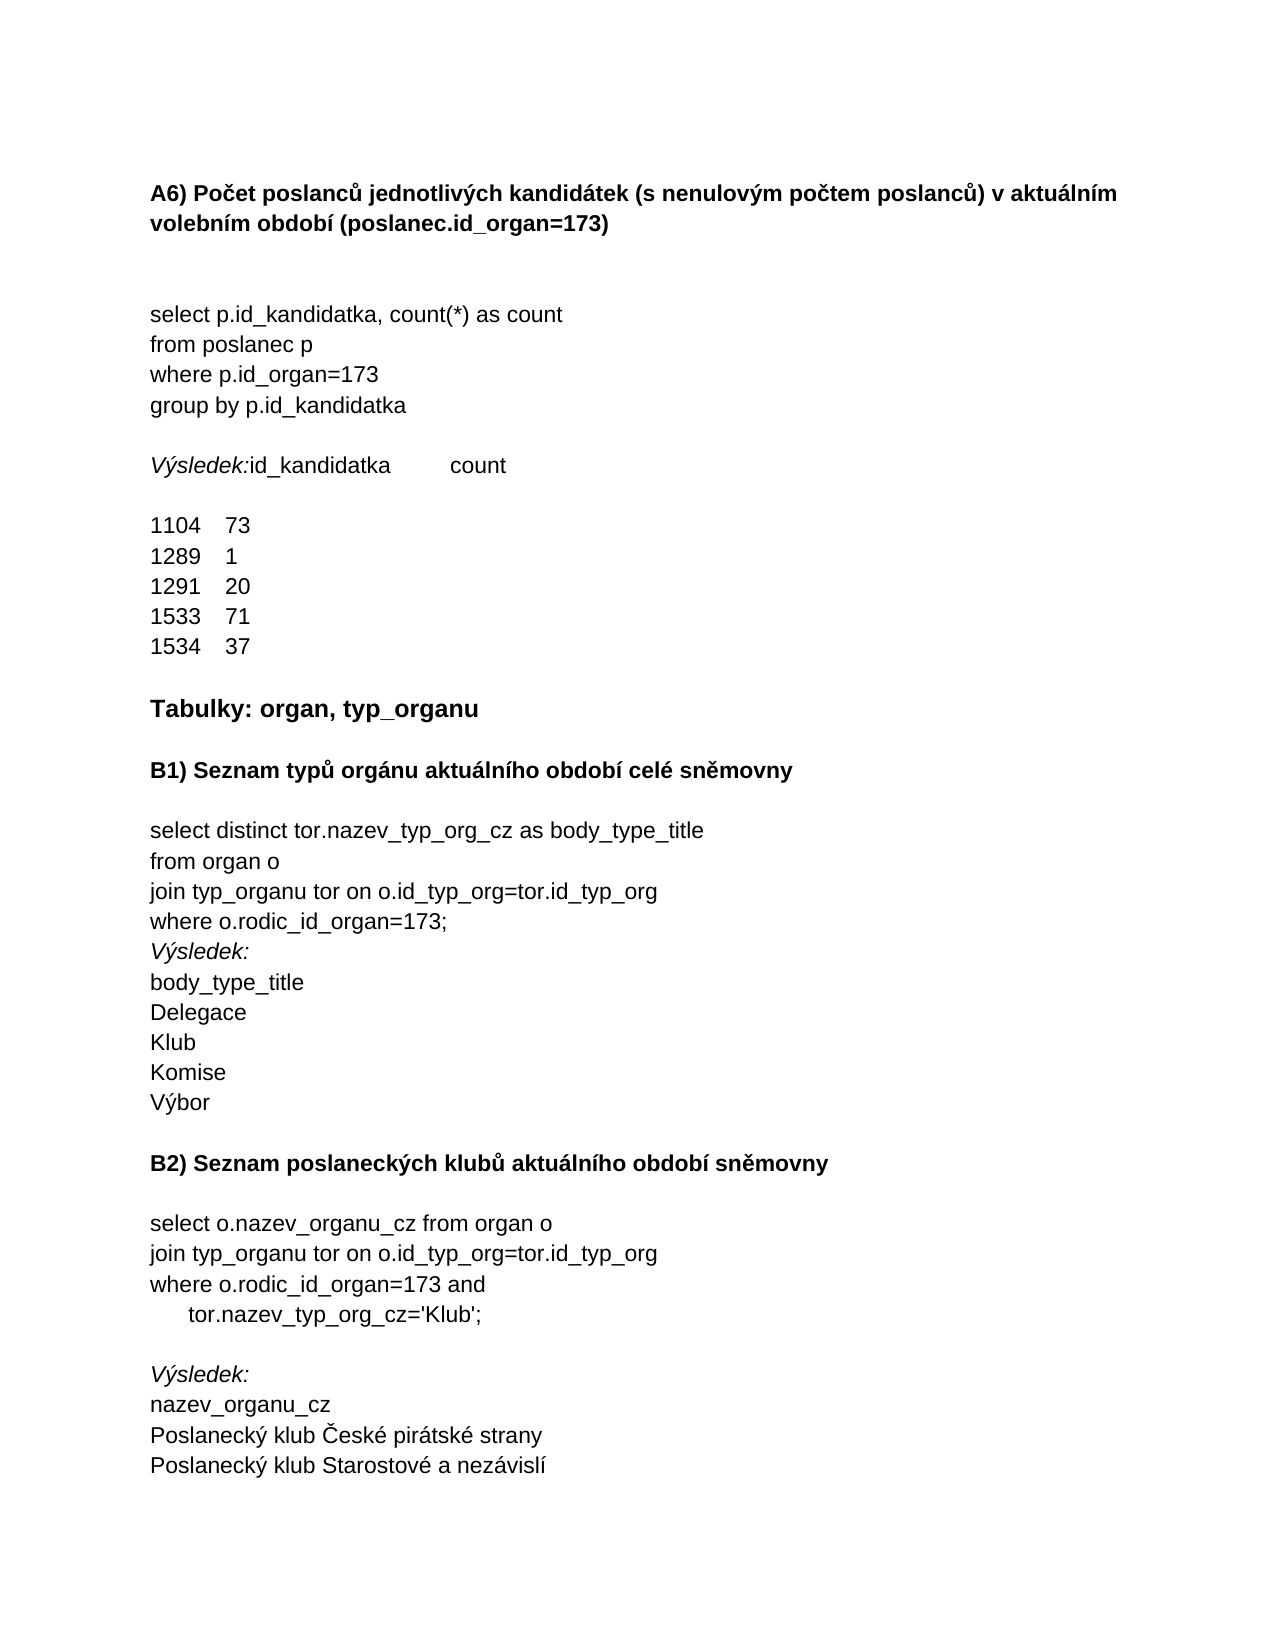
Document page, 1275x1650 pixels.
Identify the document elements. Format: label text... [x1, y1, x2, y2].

text B1) Seznam typů orgánu aktuálního období celé sněmovny [150, 757, 1198, 783]
text Delegace [150, 999, 1198, 1025]
text where o.rodic_id_organ=173 and [150, 1271, 1198, 1297]
text 1291 20 [150, 573, 1198, 599]
text A6) Počet poslanců jednotlivých kandidátek (s nenulovým počtem poslanců) v aktuálním volebním období (poslanec.id_organ=173) [150, 180, 1198, 237]
text Výsledek: [150, 1361, 1198, 1387]
text select p.id_kandidatka, count(*) as count [150, 301, 1198, 327]
text B2) Seznam poslaneckých klubů aktuálního období sněmovny [150, 1150, 1198, 1176]
text nazev_organu_cz [150, 1391, 1198, 1418]
text 1289 1 [150, 543, 1198, 569]
text Výsledek: [150, 938, 1198, 964]
text 1104 73 [150, 512, 1198, 539]
text Výsledek:id_kandidatka count [150, 452, 1198, 478]
text 1534 37 [150, 633, 1198, 660]
text select distinct tor.nazev_typ_org_cz as body_type_title [150, 817, 1198, 844]
text join typ_organu tor on o.id_typ_org=tor.id_typ_org [150, 878, 1198, 904]
text group by p.id_kandidatka [150, 392, 1198, 418]
text select o.nazev_organu_cz from organ o [150, 1210, 1198, 1236]
text tor.nazev_typ_org_cz='Klub'; [150, 1301, 1198, 1327]
text Tabulky: organ, typ_organu [150, 694, 1198, 722]
text where o.rodic_id_organ=173; [150, 908, 1198, 934]
text Poslanecký klub Starostové a nezávislí [150, 1452, 1198, 1478]
text Poslanecký klub České pirátské strany [150, 1422, 1198, 1448]
text from organ o [150, 848, 1198, 874]
text Výbor [150, 1089, 1198, 1116]
text body_type_title [150, 968, 1198, 995]
text join typ_organu tor on o.id_typ_org=tor.id_typ_org [150, 1240, 1198, 1267]
text from poslanec p [150, 331, 1198, 358]
text 1533 71 [150, 603, 1198, 629]
text Komise [150, 1059, 1198, 1085]
text where p.id_organ=173 [150, 361, 1198, 388]
text Klub [150, 1029, 1198, 1055]
